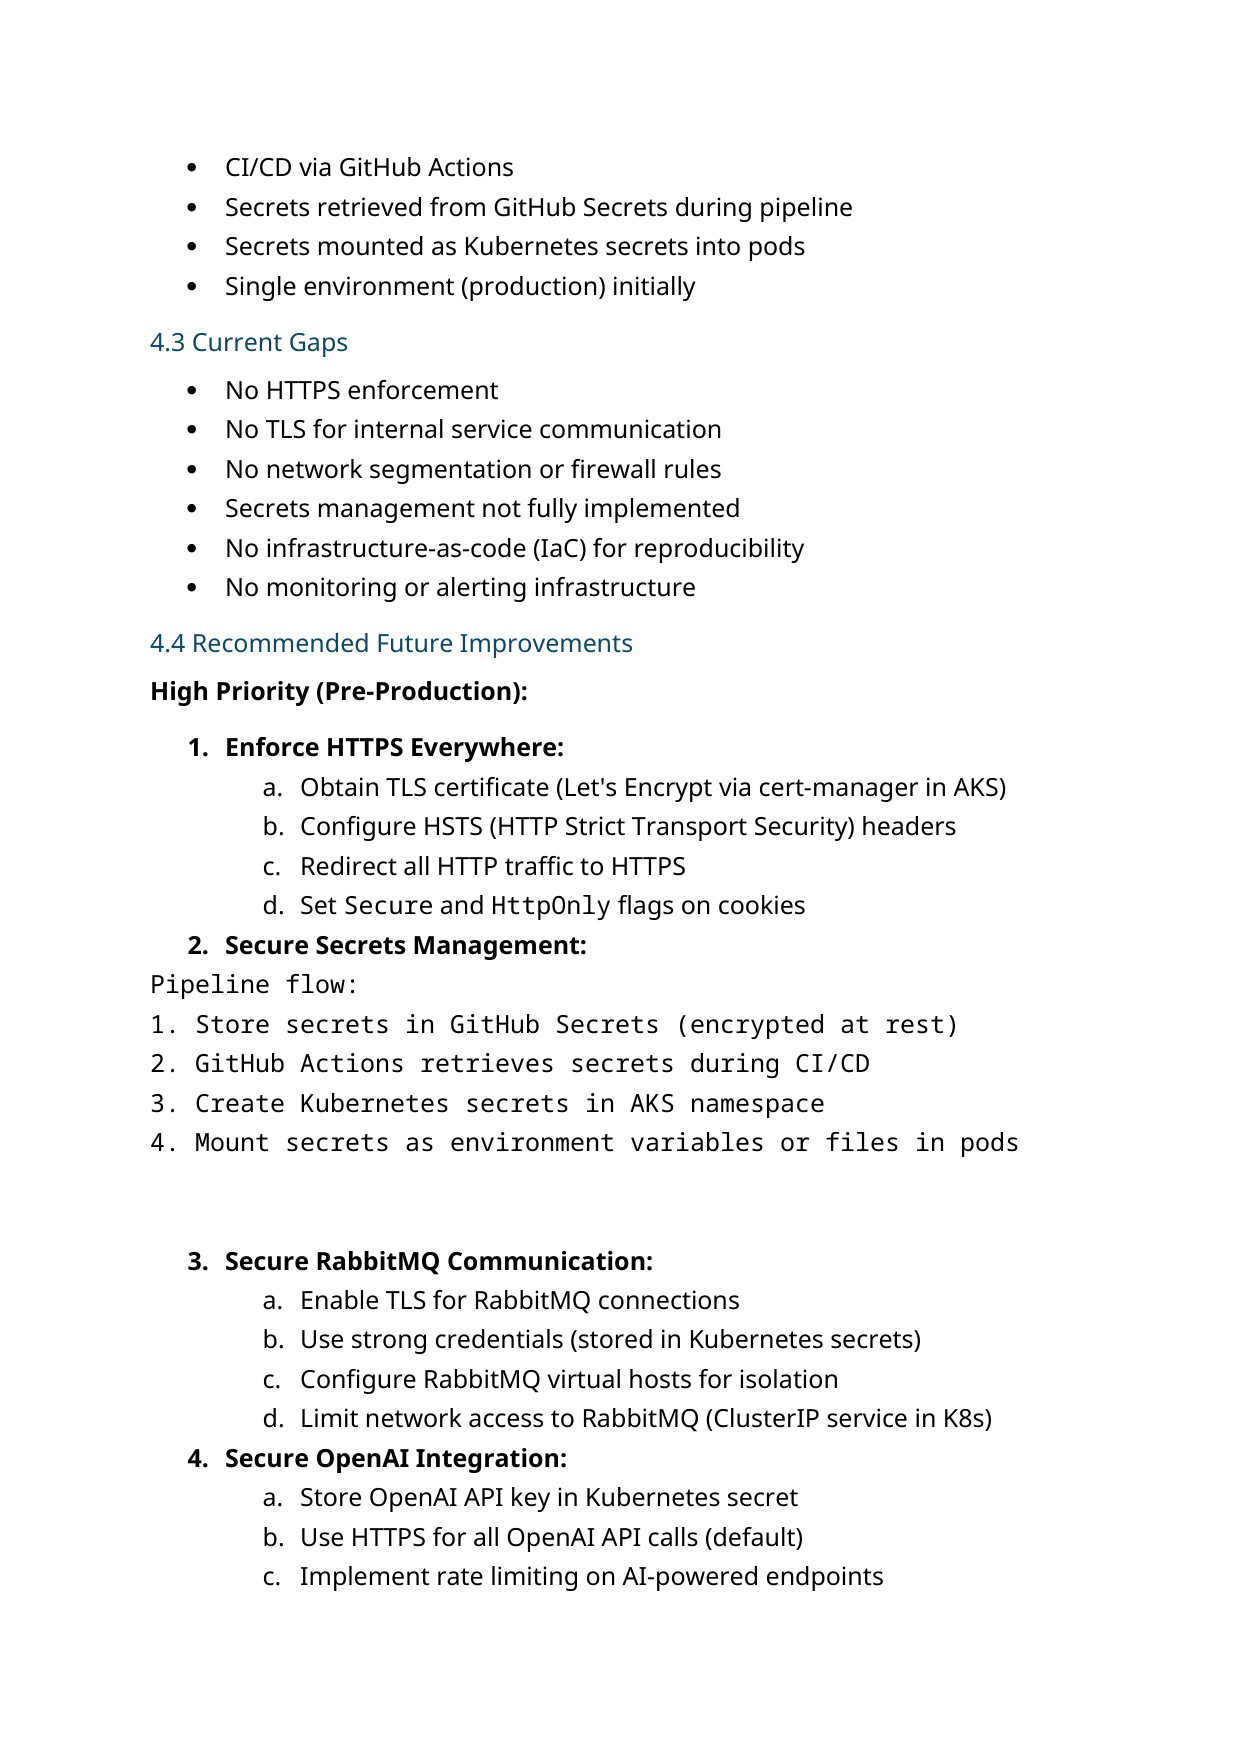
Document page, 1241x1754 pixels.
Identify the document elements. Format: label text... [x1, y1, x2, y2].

list Limit network access to RabbitMQ (ClusterIP service in K8s) [262, 1401, 1090, 1435]
list No monitoring or alerting infrastructure [187, 570, 1090, 604]
list Secure OpenAI Integration: [187, 1441, 1090, 1474]
list Secrets management not fully implemented [187, 491, 1090, 525]
list Redirect all HTTP traffic to HTTPS [262, 848, 1090, 882]
list No network segmentation or firewall rules [187, 451, 1090, 485]
list Set Secure and HttpOnly flags on cookies [262, 888, 1090, 922]
subtitle 4.3 Current Gaps [150, 324, 1090, 359]
list Secure Secrets Management: [187, 927, 1090, 961]
list No TLS for internal service communication [187, 412, 1090, 446]
list Configure RabbitMQ virtual hosts for isolation [262, 1362, 1090, 1396]
list Obtain TLS certificate (Let's Encrypt via cert-manager in AKS) [262, 769, 1090, 803]
list Implement rate limiting on AI-powered endpoints [262, 1559, 1090, 1593]
list CI/CD via GitHub Actions [187, 150, 1090, 184]
list Secrets mounted as Kubernetes secrets into pods [187, 229, 1090, 263]
list Secure RabbitMQ Communication: [187, 1243, 1090, 1277]
text Pipeline flow: 1. Store secrets in GitHub Secrets (encrypted at rest) 2. GitHub Actions retrieves secrets during CI/CD 3. Create Kubernetes secrets in AKS namespace 4. Mount secrets as environment variables or files in pods [150, 967, 1090, 1238]
list Use HTTPS for all OpenAI API calls (default) [262, 1519, 1090, 1553]
list Enforce HTTPS Everywhere: [187, 730, 1090, 764]
list No infrastructure-as-code (IaC) for reproducibility [187, 530, 1090, 564]
list Secrets retrieved from GitHub Secrets during pipeline [187, 189, 1090, 223]
list Store OpenAI API key in Kubernetes secret [262, 1480, 1090, 1514]
list Use strong credentials (stored in Kubernetes secrets) [262, 1322, 1090, 1356]
list Enable TLS for RabbitMQ connections [262, 1283, 1090, 1317]
list No HTTPS enforcement [187, 372, 1090, 406]
text High Priority (Pre-Production): [150, 674, 1090, 708]
list Configure HSTS (HTTP Strict Transport Security) headers [262, 809, 1090, 843]
list Single environment (production) initially [187, 268, 1090, 302]
subtitle 4.4 Recommended Future Improvements [150, 626, 1090, 660]
